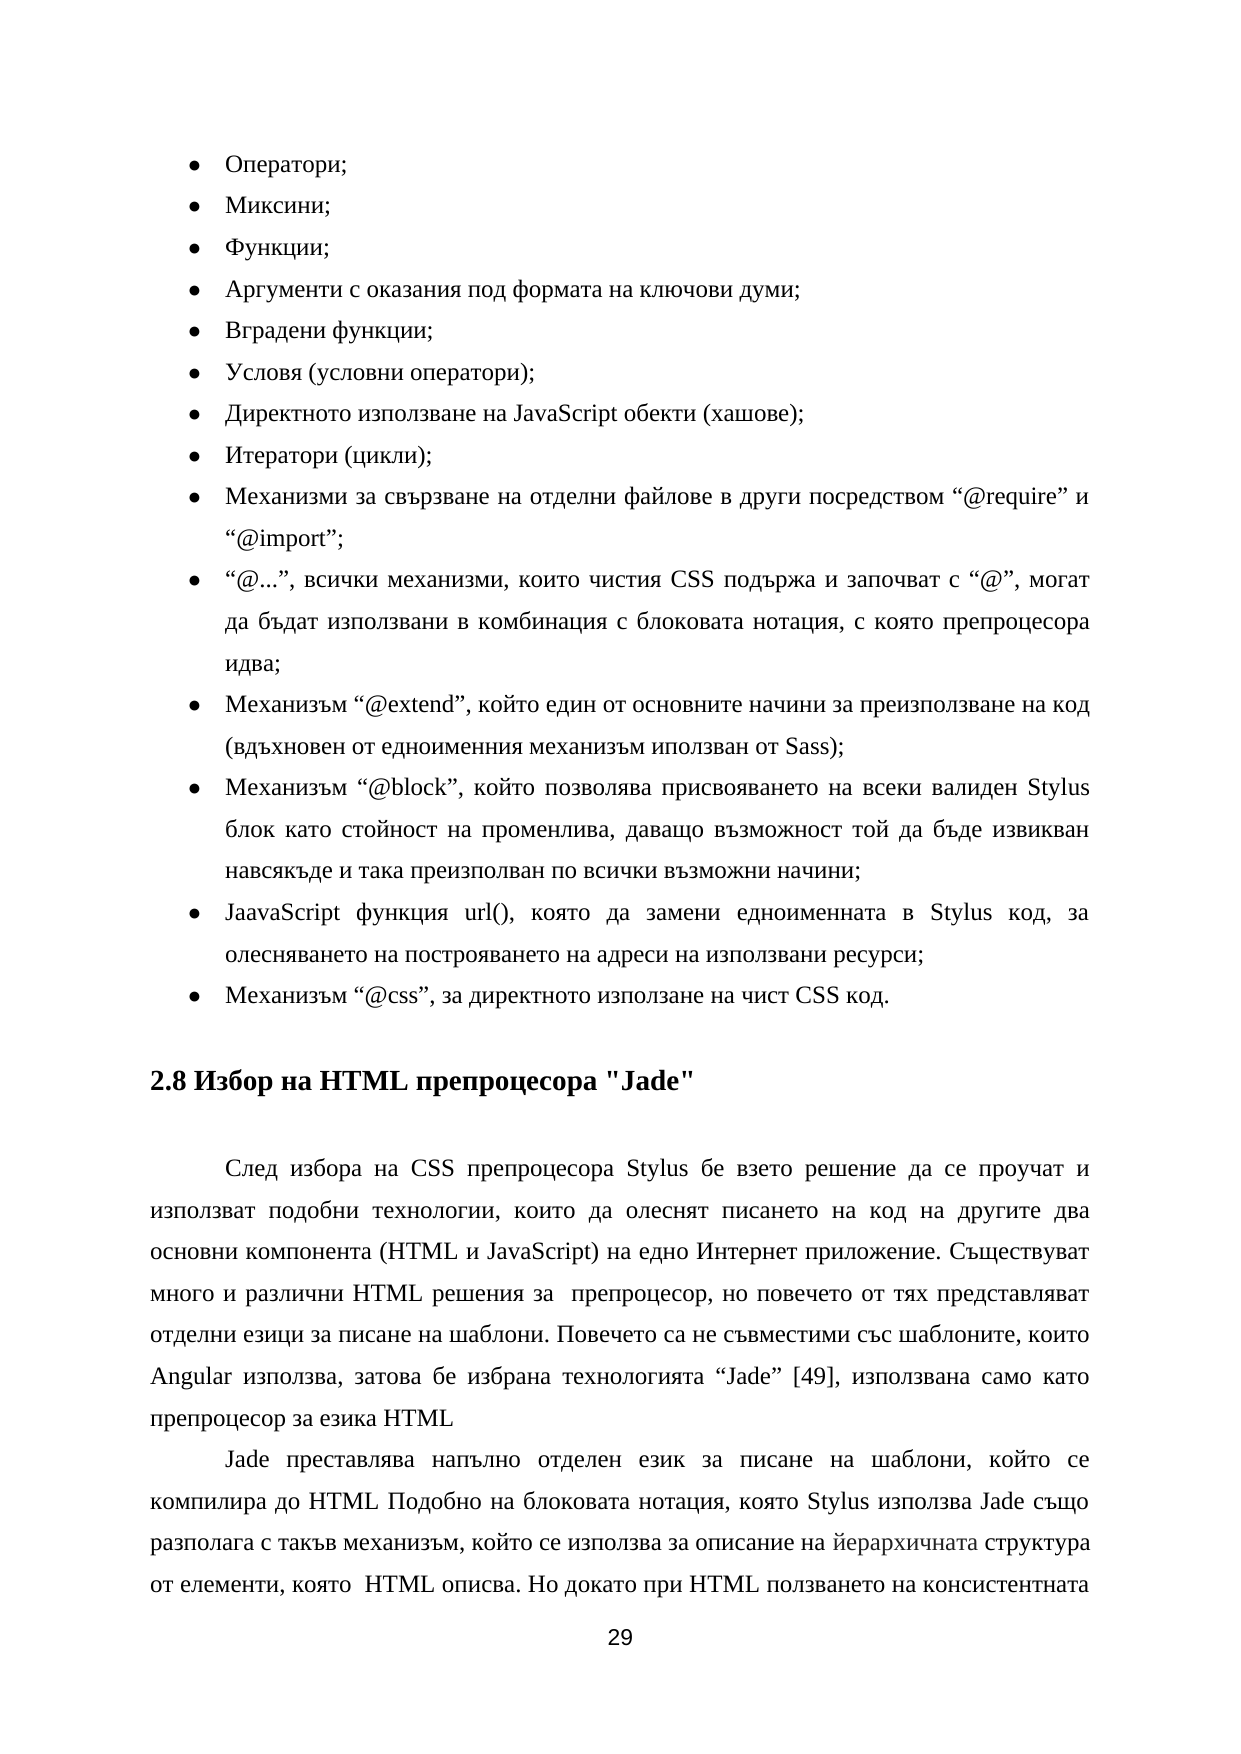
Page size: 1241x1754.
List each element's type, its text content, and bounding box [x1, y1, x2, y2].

list Механизъм “@css”, за директното използане на чист CSS код. [187, 981, 1091, 1009]
text 2.8 Избор на HTML препроцесора "Jade" [150, 1064, 1091, 1097]
list JaavaScript функция url(), която да замени едноименната в Stylus код, за олесняването на построяването на адреси на използвани ресурси; [187, 898, 1091, 967]
list Миксини; [187, 192, 1091, 219]
list Аргументи с оказания под формата на ключови думи; [187, 275, 1091, 302]
list Условя (условни оператори); [187, 358, 1091, 386]
list Вградени функции; [187, 316, 1091, 344]
list Директното използване на JavaScript обекти (хашове); [187, 399, 1091, 427]
list Оператори; [187, 150, 1091, 178]
list Итератори (цикли); [187, 441, 1091, 469]
list Механизъм “@block”, който позволява присвояването на всеки валиден Stylus блок като стойност на променлива, даващо възможност той да бъде извикван навсякъде и така преизполван по всички възможни начини; [187, 773, 1091, 884]
list Функции; [187, 233, 1091, 261]
text Jade преставлява напълно отделен език за писане на шаблони, който се компилира до HTML Подобно на блоковата нотация, която Stylus използва Jade също разполага с такъв механизъм, който се използва за описание на йерархичната структура от елементи, която HTML описва. Но докато при HTML ползването на консистентната [150, 1445, 1091, 1598]
list “@...”, всички механизми, които чистия CSS подържа и започват с “@”, могат да бъдат използвани в комбинация с блоковата нотация, с която препроцесора идва; [187, 566, 1091, 676]
list Механизми за свързване на отделни файлове в други посредством “@require” и “@import”; [187, 482, 1091, 552]
text След избора на CSS препроцесора Stylus бе взето решение да се проучат и използват подобни технологии, които да олеснят писането на код на другите два основни компонента (HTML и JavaScript) на едно Интернет приложение. Съществуват много и различни HTML решения за препроцесор, но повечето от тях представляват отделни езици за писане на шаблони. Повечето са не съвместими със шаблоните, които Angular използва, затова бе избрана технологията “Jade” [49], използвана само като препроцесор за езика HTML [150, 1154, 1091, 1431]
list Механизъм “@extend”, който един от основните начини за преизползване на код (вдъхновен от едноименния механизъм иползван от Sass); [187, 690, 1091, 759]
